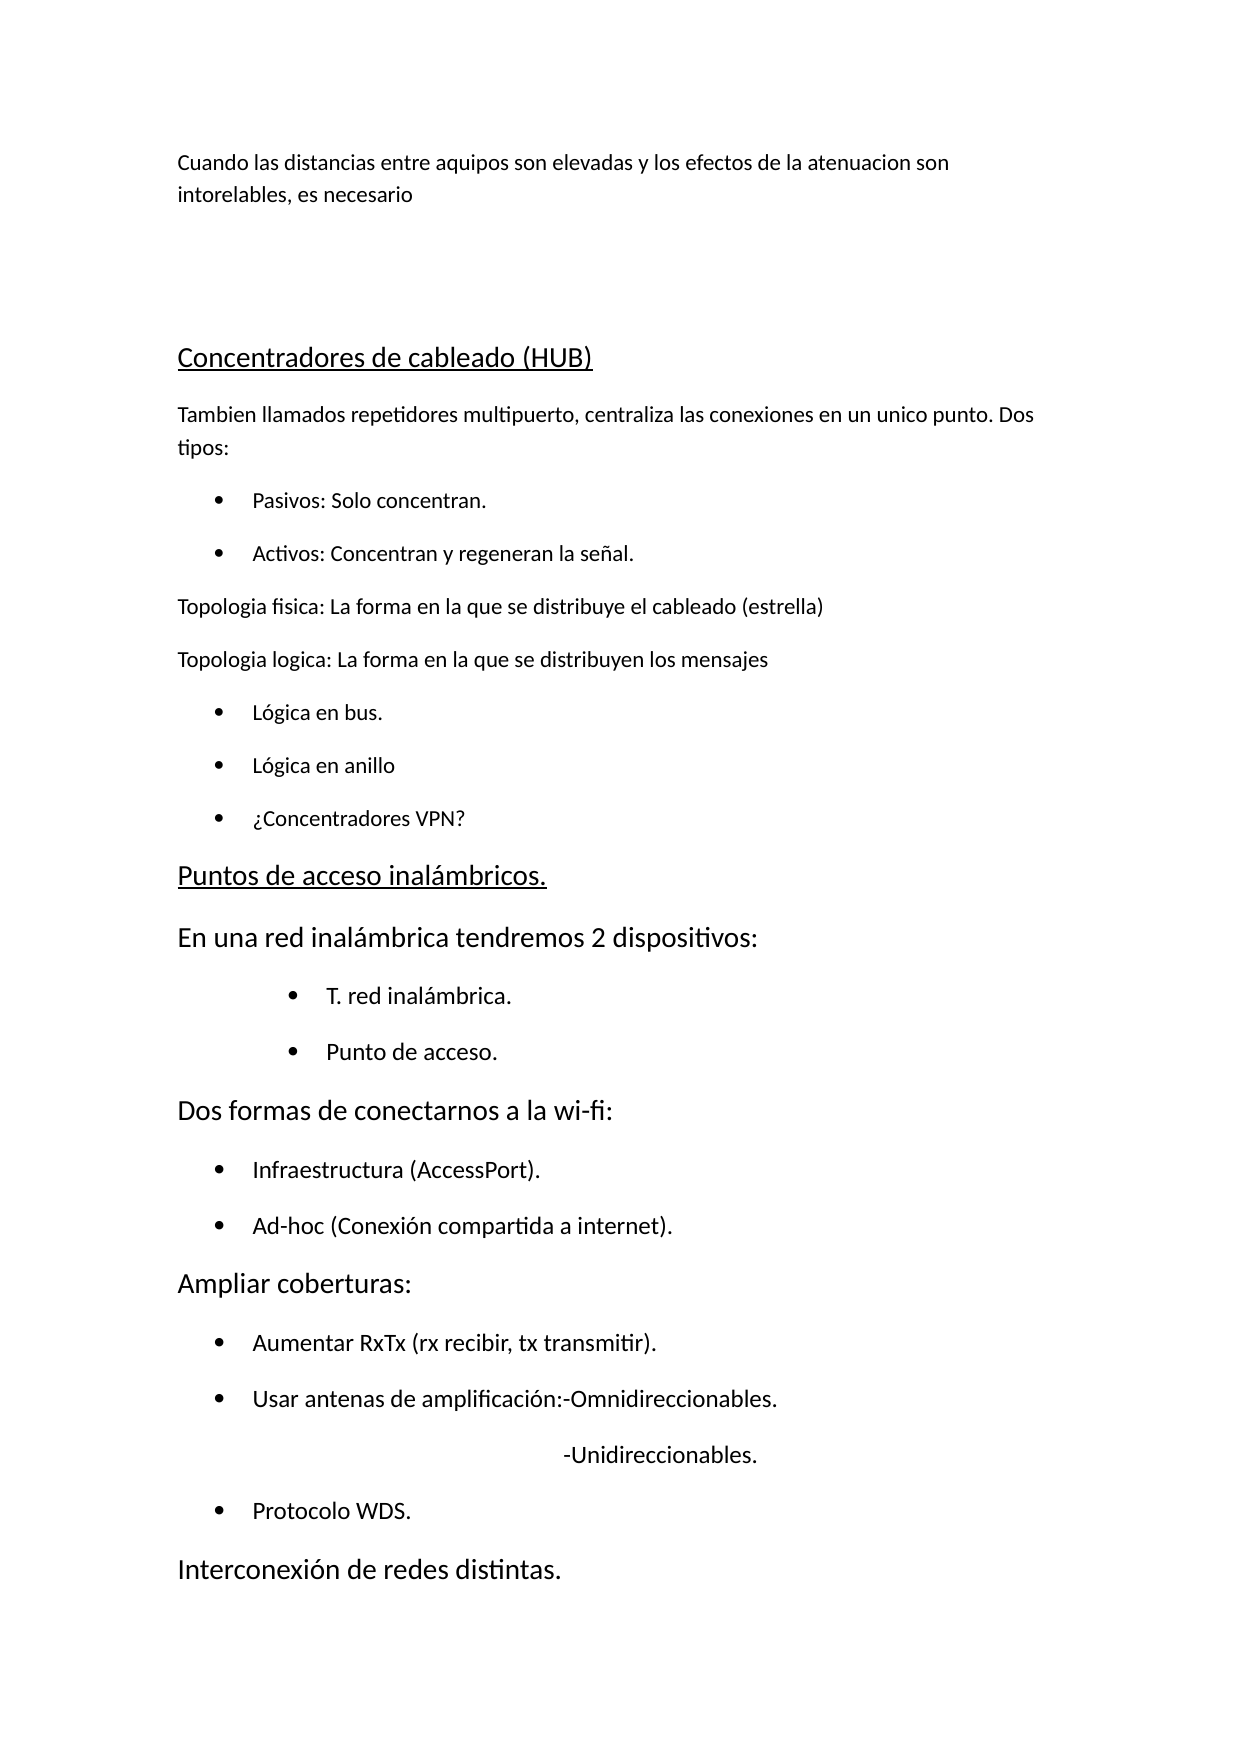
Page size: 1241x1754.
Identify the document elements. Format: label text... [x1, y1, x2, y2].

list Lógica en bus. [215, 698, 1063, 726]
list Punto de acceso. [288, 1036, 1063, 1067]
text Puntos de acceso inalámbricos. [177, 857, 1063, 893]
text Concentradores de cableado (HUB) [177, 339, 1063, 374]
list ¿Concentradores VPN? [215, 804, 1063, 832]
list Ad-hoc (Conexión compartida a internet). [215, 1210, 1063, 1240]
text Cuando las distancias entre aquipos son elevadas y los efectos de la atenuacion son intorelables, es necesario [177, 148, 1063, 208]
text Topologia fisica: La forma en la que se distribuye el cableado (estrella) [177, 592, 1063, 620]
text Tambien llamados repetidores multipuerto, centraliza las conexiones en un unico punto. Dos tipos: [177, 401, 1063, 461]
text Ampliar coberturas: [177, 1266, 1063, 1301]
list Usar antenas de amplificación:-Omnidireccionables. [215, 1383, 1063, 1414]
text Interconexión de redes distintas. [177, 1551, 1063, 1586]
text Dos formas de conectarnos a la wi-fi: [177, 1092, 1063, 1128]
list Lógica en anillo [215, 751, 1063, 779]
list Infraestructura (AccessPort). [215, 1154, 1063, 1184]
list Protocolo WDS. [215, 1495, 1063, 1525]
text En una red inalámbrica tendremos 2 dispositivos: [177, 919, 1063, 954]
list Activos: Concentran y regeneran la señal. [215, 539, 1063, 567]
list Aumentar RxTx (rx recibir, tx transmitir). [215, 1327, 1063, 1358]
list -Unidireccionables. [252, 1439, 1063, 1469]
text Topologia logica: La forma en la que se distribuyen los mensajes [177, 645, 1063, 673]
list Pasivos: Solo concentran. [215, 486, 1063, 514]
list T. red inalámbrica. [288, 981, 1063, 1011]
